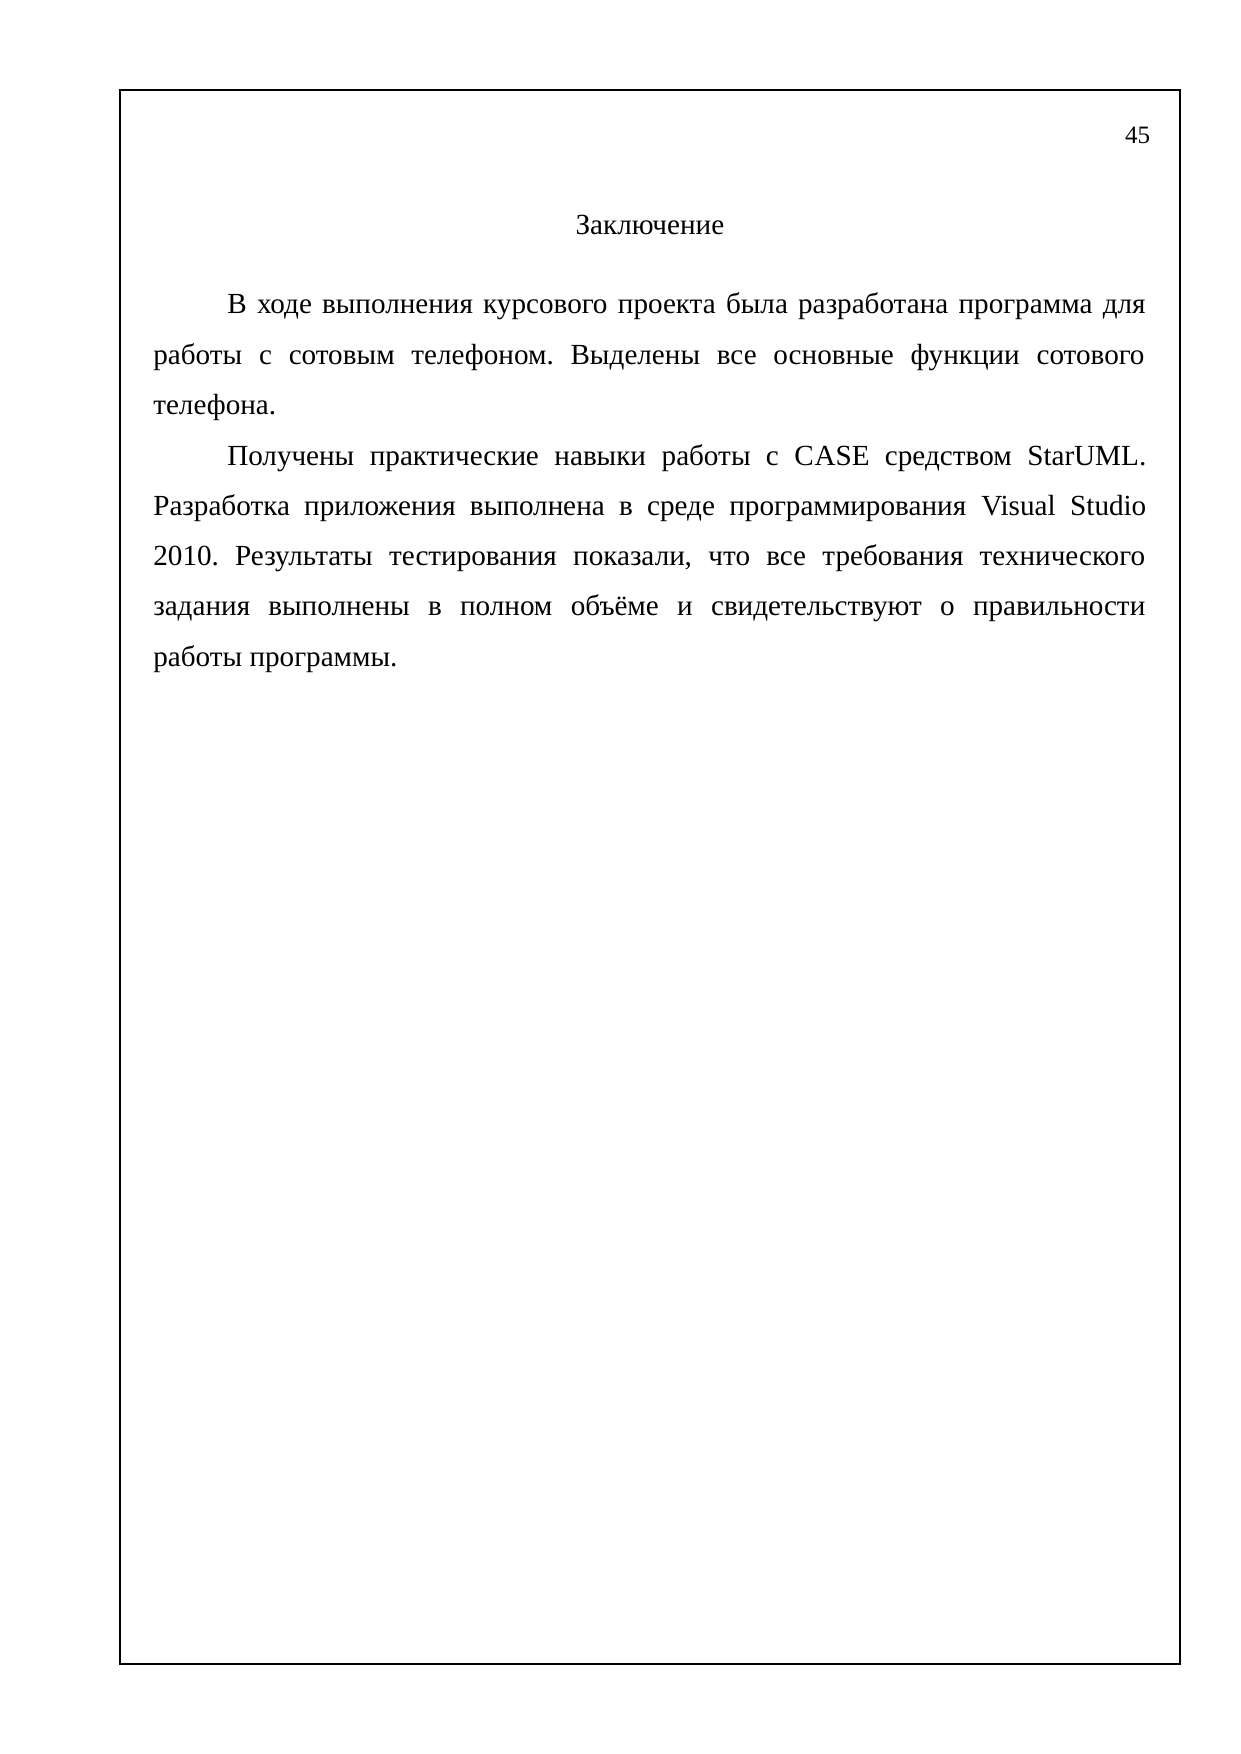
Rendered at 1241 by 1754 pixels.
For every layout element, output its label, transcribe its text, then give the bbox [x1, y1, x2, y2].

text Получены практические навыки работы с CASE средством StarUML. Разработка приложения выполнена в среде программирования Visual Studio 2010. Результаты тестирования показали, что все требования технического задания выполнены в полном объёме и свидетельствуют о правильности работы программы. [153, 438, 1146, 672]
text В ходе выполнения курсового проекта была разработана программа для работы с сотовым телефоном. Выделены все основные функции сотового телефона. [153, 287, 1146, 421]
text Заключение [150, 207, 1149, 241]
